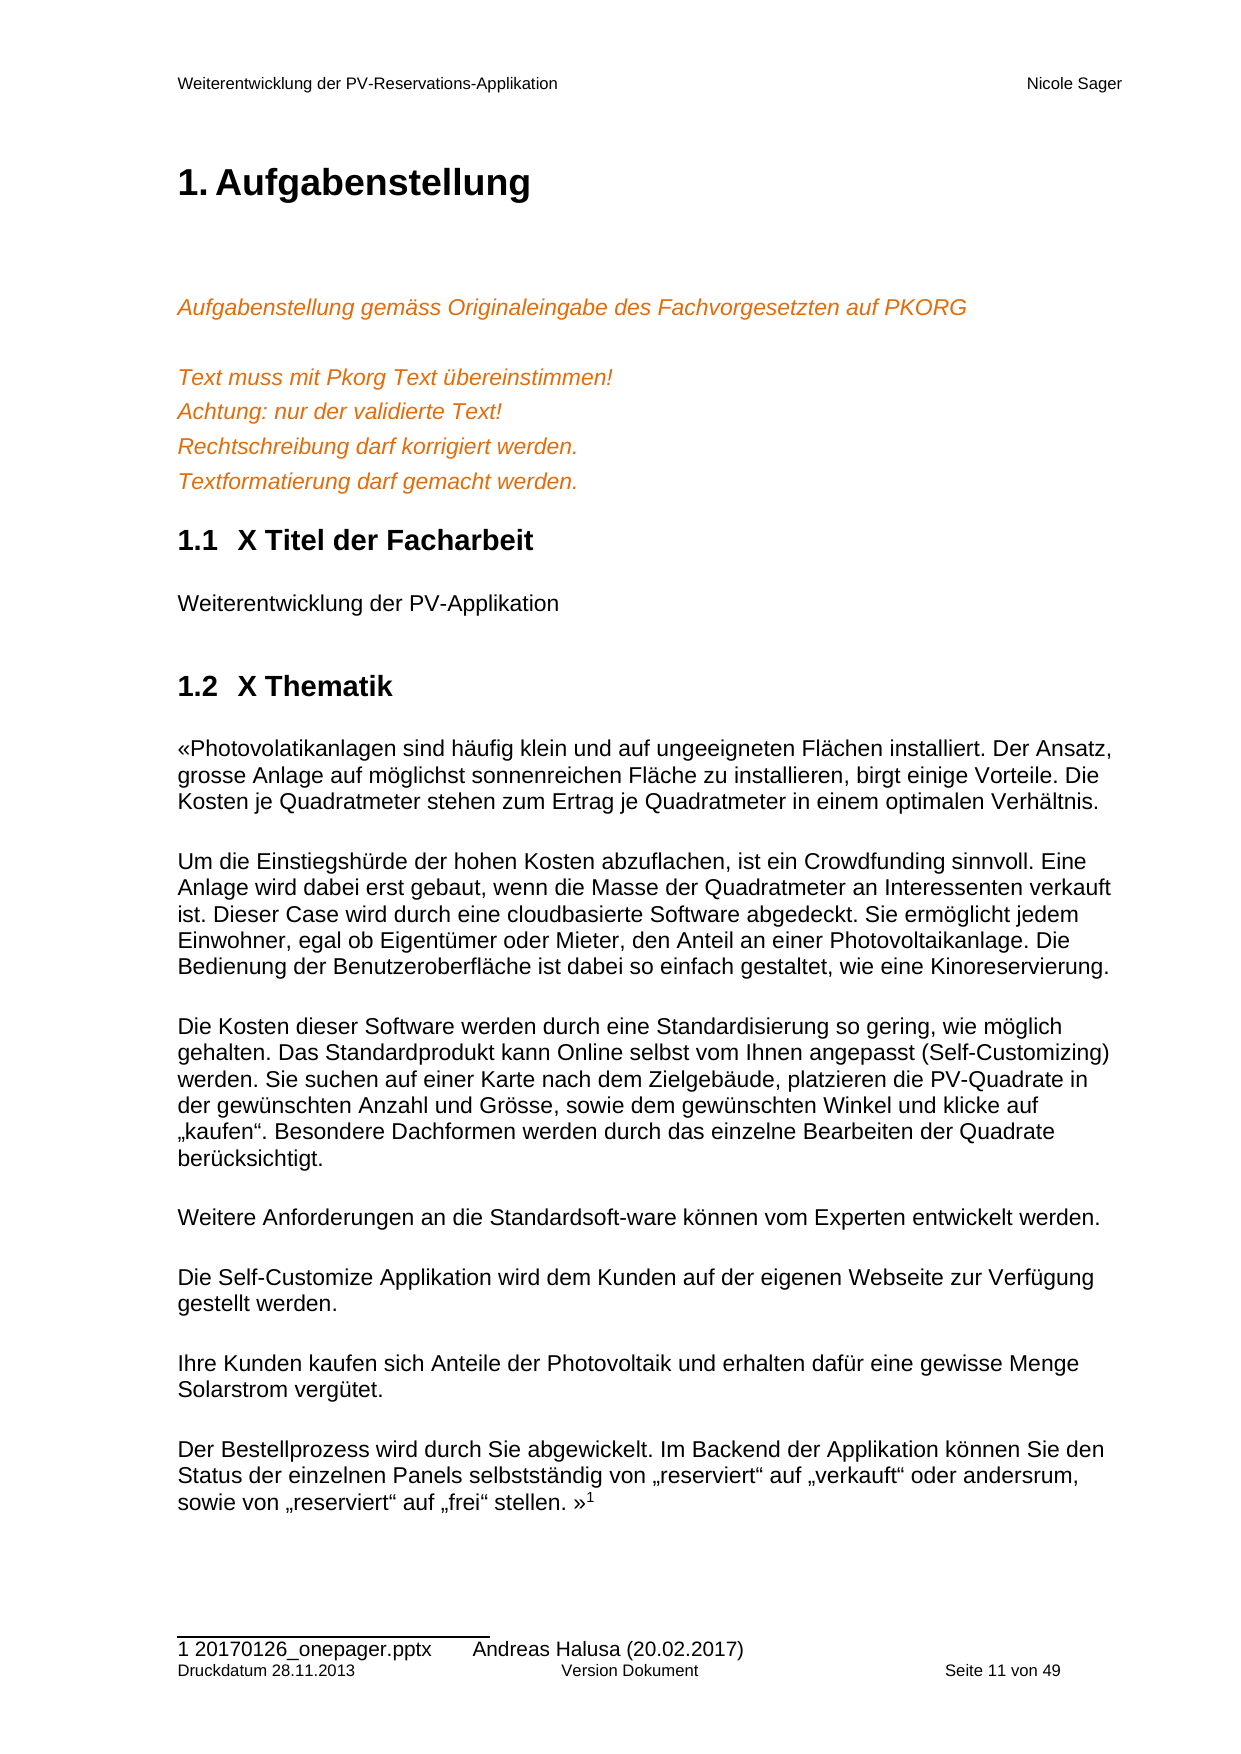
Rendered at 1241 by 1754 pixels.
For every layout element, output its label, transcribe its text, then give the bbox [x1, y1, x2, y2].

text Achtung: nur der validierte Text! [177, 398, 1122, 425]
text 20170126_onepager.pptx Andreas Halusa (20.02.2017) [177, 1637, 1122, 1661]
subtitle X Titel der Facharbeit [177, 523, 1122, 557]
text Der Bestellprozess wird durch Sie abgewickelt. Im Backend der Applikation können Sie den Status der einzelnen Panels selbstständig von „reserviert“ auf „verkauft“ oder andersrum, sowie von „reserviert“ auf „frei“ stellen. » [177, 1436, 1122, 1515]
text Text muss mit Pkorg Text übereinstimmen! [177, 364, 1122, 390]
text Weitere Anforderungen an die Standardsoft-ware können vom Experten entwickelt werden. [177, 1204, 1122, 1231]
text Um die Einstiegshürde der hohen Kosten abzuflachen, ist ein Crowdfunding sinnvoll. Eine Anlage wird dabei erst gebaut, wenn die Masse der Quadratmeter an Interessenten verkauft ist. Dieser Case wird durch eine cloudbasierte Software abgedeckt. Sie ermöglicht jedem Einwohner, egal ob Eigentümer oder Mieter, den Anteil an einer Photovoltaikanlage. Die Bedienung der Benutzeroberfläche ist dabei so einfach gestaltet, wie eine Kinoreservierung. [177, 848, 1122, 979]
text Die Self-Customize Applikation wird dem Kunden auf der eigenen Webseite zur Verfügung gestellt werden. [177, 1264, 1122, 1317]
text «Photovolatikanlagen sind häufig klein und auf ungeeigneten Flächen installiert. Der Ansatz, grosse Anlage auf möglichst sonnenreichen Fläche zu installieren, birgt einige Vorteile. Die Kosten je Quadratmeter stehen zum Ertrag je Quadratmeter in einem optimalen Verhältnis. [177, 735, 1122, 814]
text Aufgabenstellung gemäss Originaleingabe des Fachvorgesetzten auf PKORG [177, 294, 1122, 321]
subtitle X Thematik [177, 668, 1122, 702]
subtitle Aufgabenstellung [177, 160, 1122, 203]
text Textformatierung darf gemacht werden. [177, 468, 1122, 494]
text Weiterentwicklung der PV-Applikation [177, 590, 1122, 616]
text Die Kosten dieser Software werden durch eine Standardisierung so gering, wie möglich gehalten. Das Standardprodukt kann Online selbst vom Ihnen angepasst (Self-Customizing) werden. Sie suchen auf einer Karte nach dem Zielgebäude, platzieren die PV-Quadrate in der gewünschten Anzahl und Grösse, sowie dem gewünschten Winkel und klicke auf „kaufen“. Besondere Dachformen werden durch das einzelne Bearbeiten der Quadrate berücksichtigt. [177, 1013, 1122, 1171]
text Ihre Kunden kaufen sich Anteile der Photovoltaik und erhalten dafür eine gewisse Menge Solarstrom vergütet. [177, 1350, 1122, 1403]
text Rechtschreibung darf korrigiert werden. [177, 433, 1122, 459]
